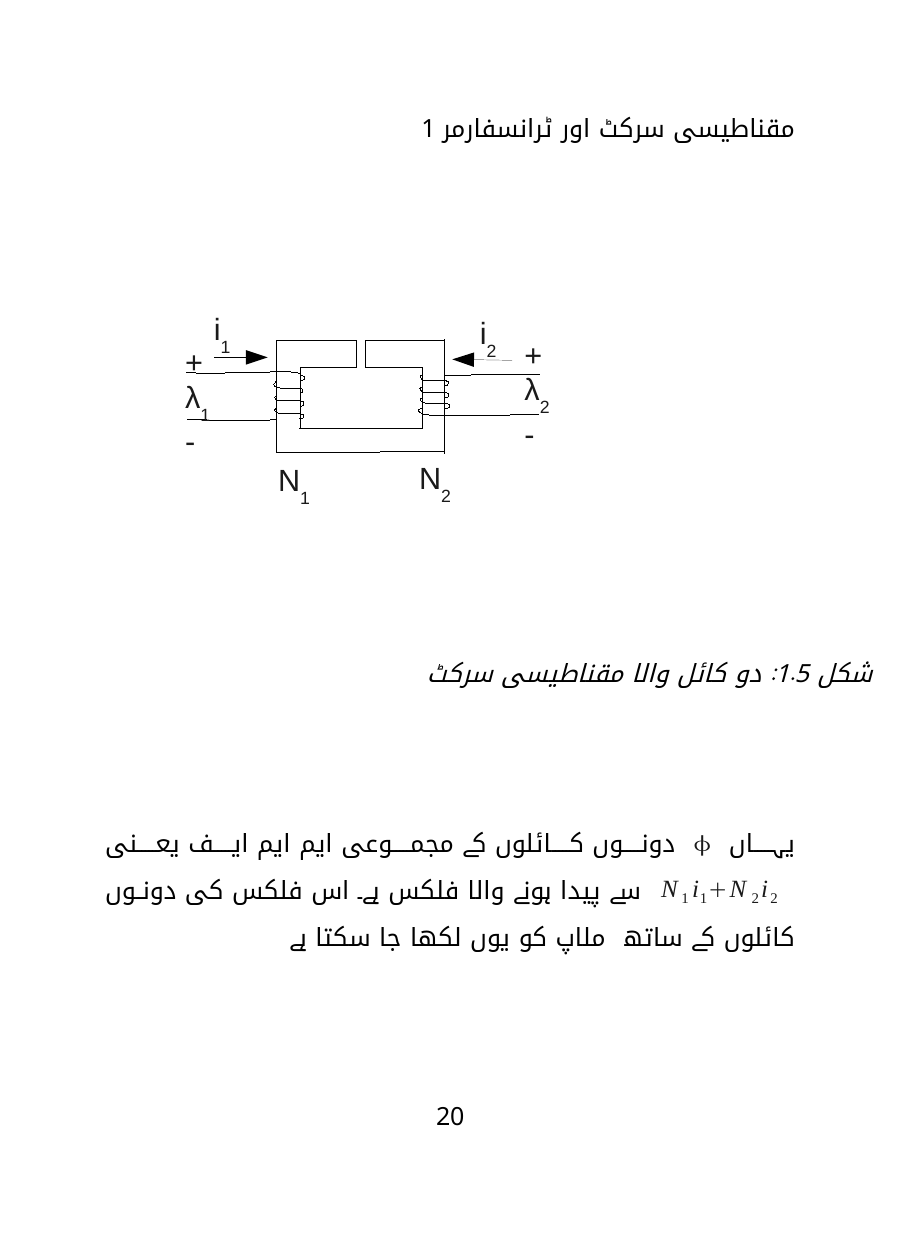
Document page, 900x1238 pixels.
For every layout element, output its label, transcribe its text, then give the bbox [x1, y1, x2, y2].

text یہاںدونوں کائلوں کے مجموعی ایم ایم ایف یعنی سے پیدا ہونے والا فلکس ہے۔ اس فلکس کی دونوں کائلوں کے ساتھ ملاپ کو یوں لکھا جا سکتا ہے [105, 820, 795, 962]
text شکل 1.5: دو کائل والا مقناطیسی سرکٹ [28, 195, 872, 698]
